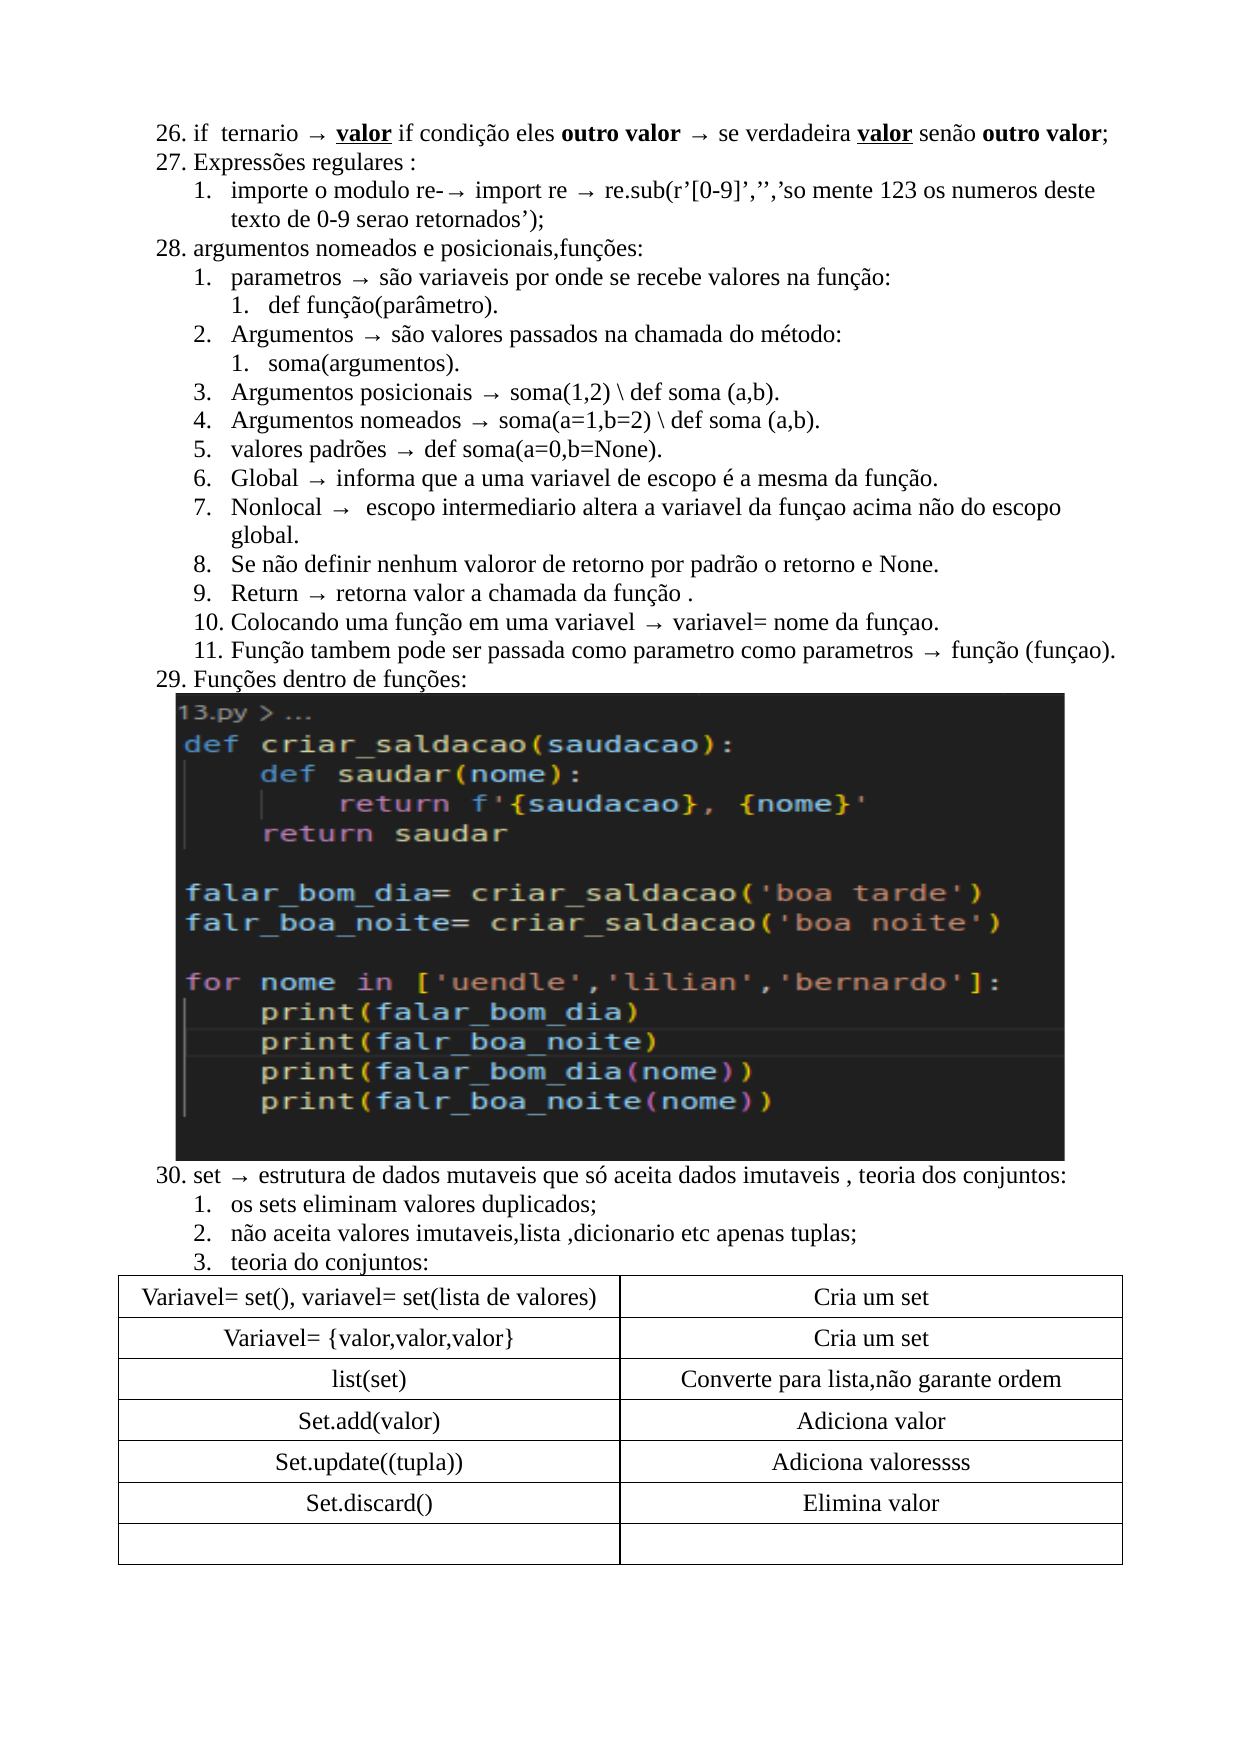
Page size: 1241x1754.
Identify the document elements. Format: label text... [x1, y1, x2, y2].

list Se não definir nenhum valoror de retorno por padrão o retorno e None. [193, 549, 1122, 578]
list Nonlocal → escopo intermediario altera a variavel da funçao acima não do escopo global. [193, 492, 1122, 549]
list Expressões regulares : [156, 147, 1122, 176]
table_cell Cria um set [621, 1318, 1122, 1358]
list parametros → são variaveis por onde se recebe valores na função: [193, 262, 1122, 291]
table_cell [119, 1524, 619, 1564]
table_cell Elimina valor [621, 1483, 1122, 1523]
table_cell Set.discard() [119, 1483, 619, 1523]
table_header Variavel= set(), variavel= set(lista de valores) [119, 1276, 619, 1317]
table_header Cria um set [621, 1276, 1122, 1317]
list if ternario → valor if condição eles outro valor → se verdadeira valor senão outro valor; [156, 118, 1122, 147]
list Funções dentro de funções: [156, 664, 1122, 693]
table_cell list(set) [119, 1359, 619, 1399]
list os sets eliminam valores duplicados; [193, 1189, 1122, 1218]
list Return → retorna valor a chamada da função . [193, 578, 1122, 607]
list soma(argumentos). [231, 348, 1122, 377]
table_cell Adiciona valoressss [621, 1441, 1122, 1482]
list Argumentos posicionais → soma(1,2) \ def soma (a,b). [193, 377, 1122, 406]
list Argumentos nomeados → soma(a=1,b=2) \ def soma (a,b). [193, 406, 1122, 434]
list set → estrutura de dados mutaveis que só aceita dados imutaveis , teoria dos conjuntos: [156, 693, 1122, 1189]
list valores padrões → def soma(a=0,b=None). [193, 434, 1122, 463]
list argumentos nomeados e posicionais,funções: [156, 233, 1122, 262]
list teoria do conjuntos: [193, 1247, 1122, 1275]
list def função(parâmetro). [231, 291, 1122, 319]
list Argumentos → são valores passados na chamada do método: [193, 319, 1122, 348]
table_cell Set.add(valor) [119, 1400, 619, 1440]
table_cell Adiciona valor [621, 1400, 1122, 1440]
table_cell Set.update((tupla)) [119, 1441, 619, 1482]
list Global → informa que a uma variavel de escopo é a mesma da função. [193, 463, 1122, 492]
table_cell [621, 1524, 1122, 1564]
list não aceita valores imutaveis,lista ,dicionario etc apenas tuplas; [193, 1218, 1122, 1247]
list Função tambem pode ser passada como parametro como parametros → função (funçao). [193, 636, 1122, 664]
picture [175, 693, 1065, 1161]
list importe o modulo re-→ import re → re.sub(r’[0-9]’,’’,’so mente 123 os numeros deste texto de 0-9 serao retornados’); [193, 176, 1122, 233]
list Colocando uma função em uma variavel → variavel= nome da funçao. [193, 607, 1122, 636]
table_cell Variavel= {valor,valor,valor} [119, 1318, 619, 1358]
table_cell Converte para lista,não garante ordem [621, 1359, 1122, 1399]
